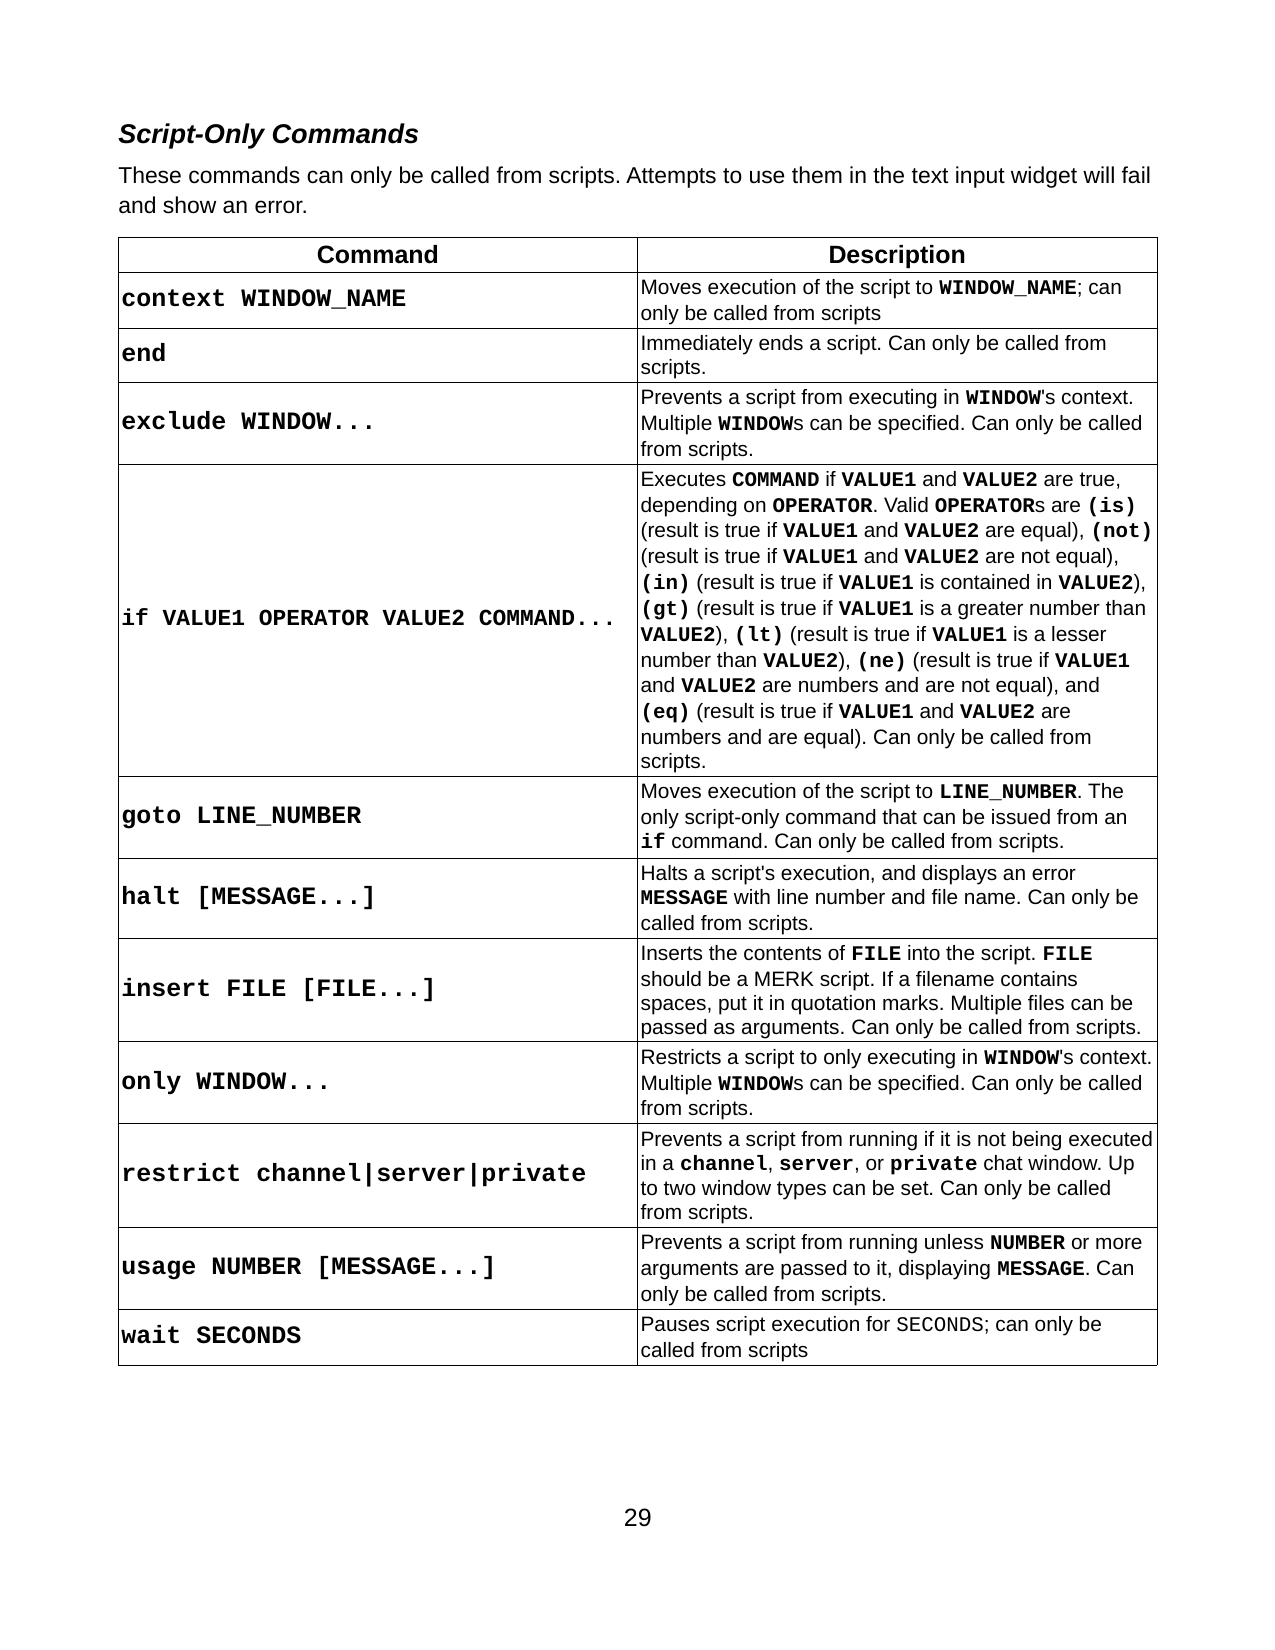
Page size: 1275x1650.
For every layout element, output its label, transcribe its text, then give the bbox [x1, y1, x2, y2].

table_cell Inserts the contents of FILE into the script. FILE should be a MERK script. If a filename contains spaces, put it in quotation marks. Multiple files can be passed as arguments. Can only be called from scripts. [638, 939, 1157, 1041]
table_cell halt [MESSAGE...] [119, 859, 637, 938]
table_cell Pauses script execution for SECONDS; can only be called from scripts [638, 1310, 1157, 1365]
table_cell goto LINE_NUMBER [119, 777, 637, 858]
table_cell end [119, 329, 637, 382]
table_cell wait SECONDS [119, 1310, 637, 1365]
table_cell context WINDOW_NAME [119, 273, 637, 328]
table_header Description [638, 238, 1157, 272]
table_cell Executes COMMAND if VALUE1 and VALUE2 are true, depending on OPERATOR. Valid OPERATORs are (is) (result is true if VALUE1 and VALUE2 are equal), (not) (result is true if VALUE1 and VALUE2 are not equal), (in) (result is true if VALUE1 is contained in VALUE2), (gt) (result is true if VALUE1 is a greater number than VALUE2), (lt) (result is true if VALUE1 is a lesser number than VALUE2), (ne) (result is true if VALUE1 and VALUE2 are numbers and are not equal), and (eq) (result is true if VALUE1 and VALUE2 are numbers and are equal). Can only be called from scripts. [638, 465, 1157, 776]
table_cell Prevents a script from running if it is not being executed in a channel, server, or private chat window. Up to two window types can be set. Can only be called from scripts. [638, 1124, 1157, 1227]
table_cell restrict channel|server|private [119, 1124, 637, 1227]
table_cell insert FILE [FILE...] [119, 939, 637, 1041]
subtitle Script-Only Commands [118, 118, 1157, 149]
table_cell usage NUMBER [MESSAGE...] [119, 1228, 637, 1309]
table_cell Moves execution of the script to LINE_NUMBER. The only script-only command that can be issued from an if command. Can only be called from scripts. [638, 777, 1157, 858]
table_cell only WINDOW... [119, 1042, 637, 1123]
table_cell Halts a script's execution, and displays an error MESSAGE with line number and file name. Can only be called from scripts. [638, 859, 1157, 938]
table_cell if VALUE1 OPERATOR VALUE2 COMMAND... [119, 465, 637, 776]
table_cell Moves execution of the script to WINDOW_NAME; can only be called from scripts [638, 273, 1157, 328]
table_cell Prevents a script from executing in WINDOW's context. Multiple WINDOWs can be specified. Can only be called from scripts. [638, 383, 1157, 463]
table_header Command [119, 238, 637, 272]
table_cell Immediately ends a script. Can only be called from scripts. [638, 329, 1157, 382]
text These commands can only be called from scripts. Attempts to use them in the text input widget will fail and show an error. [118, 162, 1157, 218]
table_cell Prevents a script from running unless NUMBER or more arguments are passed to it, displaying MESSAGE. Can only be called from scripts. [638, 1228, 1157, 1309]
table_cell Restricts a script to only executing in WINDOW's context. Multiple WINDOWs can be specified. Can only be called from scripts. [638, 1042, 1157, 1123]
table_cell exclude WINDOW... [119, 383, 637, 463]
